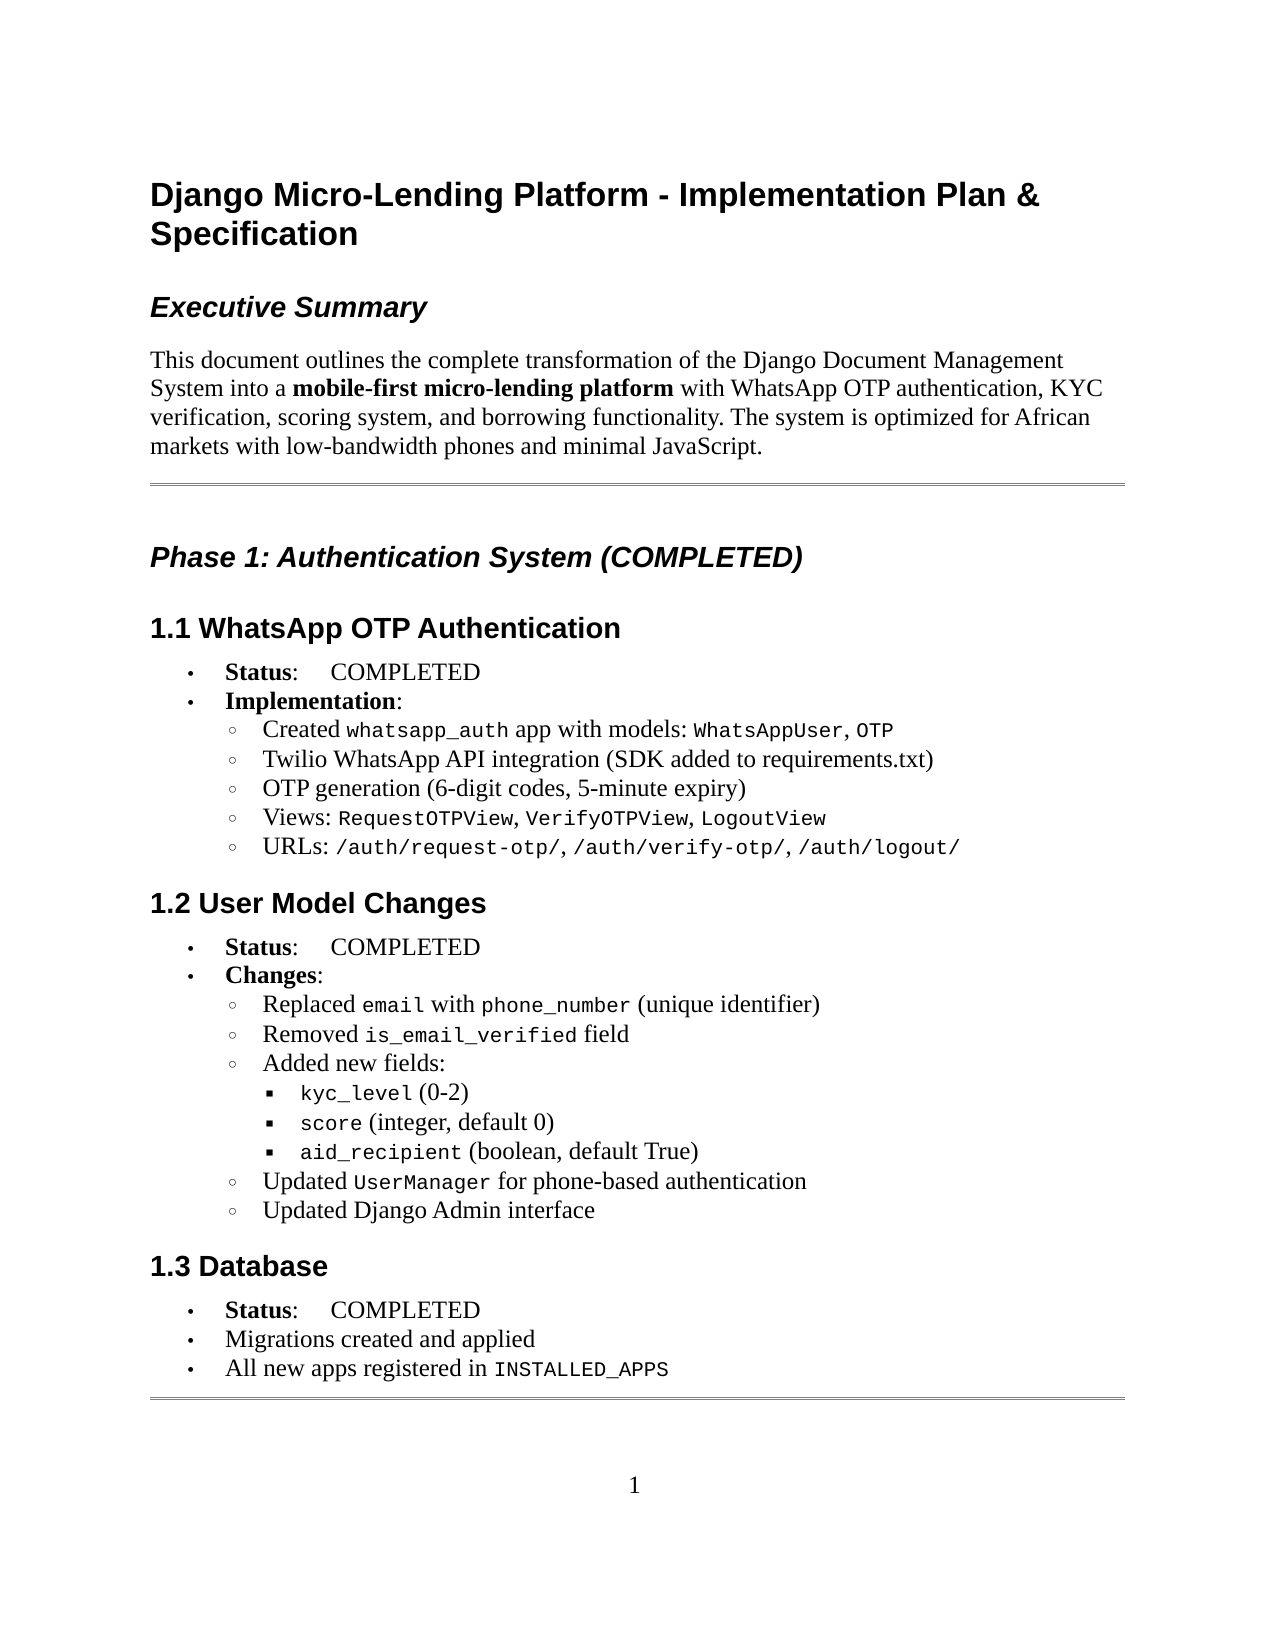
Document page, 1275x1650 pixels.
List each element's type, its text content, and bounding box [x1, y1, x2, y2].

list Replaced email with phone_number (unique identifier) [225, 989, 1125, 1019]
list Added new fields: [225, 1048, 1125, 1077]
list Status: ✅ COMPLETED [187, 1295, 1125, 1324]
list Created whatsapp_auth app with models: WhatsAppUser, OTP [225, 714, 1125, 744]
list Twilio WhatsApp API integration (SDK added to requirements.txt) [225, 744, 1125, 773]
list Views: RequestOTPView, VerifyOTPView, LogoutView [225, 802, 1125, 831]
list aid_recipient (boolean, default True) [262, 1136, 1125, 1166]
list Updated Django Admin interface [225, 1196, 1125, 1224]
list URLs: /auth/request-otp/, /auth/verify-otp/, /auth/logout/ [225, 831, 1125, 861]
subtitle Django Micro-Lending Platform - Implementation Plan & Specification [150, 175, 1125, 252]
list Status: ✅ COMPLETED [187, 932, 1125, 961]
list Status: ✅ COMPLETED [187, 657, 1125, 686]
list Implementation: [187, 686, 1125, 714]
list Updated UserManager for phone-based authentication [225, 1166, 1125, 1196]
subtitle 1.2 User Model Changes [150, 886, 1125, 919]
subtitle Executive Summary [150, 290, 1125, 323]
list Removed is_email_verified field [225, 1019, 1125, 1048]
text This document outlines the complete transformation of the Django Document Management System into a mobile-first micro-lending platform with WhatsApp OTP authentication, KYC verification, scoring system, and borrowing functionality. The system is optimized for African markets with low-bandwidth phones and minimal JavaScript. [150, 345, 1125, 460]
list kyc_level (0-2) [262, 1077, 1125, 1107]
list All new apps registered in INSTALLED_APPS [187, 1353, 1125, 1382]
list Changes: [187, 961, 1125, 989]
subtitle Phase 1: Authentication System (COMPLETED) [150, 540, 1125, 573]
list OTP generation (6-digit codes, 5-minute expiry) [225, 773, 1125, 802]
subtitle 1.3 Database [150, 1249, 1125, 1283]
list Migrations created and applied [187, 1324, 1125, 1353]
subtitle 1.1 WhatsApp OTP Authentication [150, 611, 1125, 644]
list score (integer, default 0) [262, 1107, 1125, 1136]
